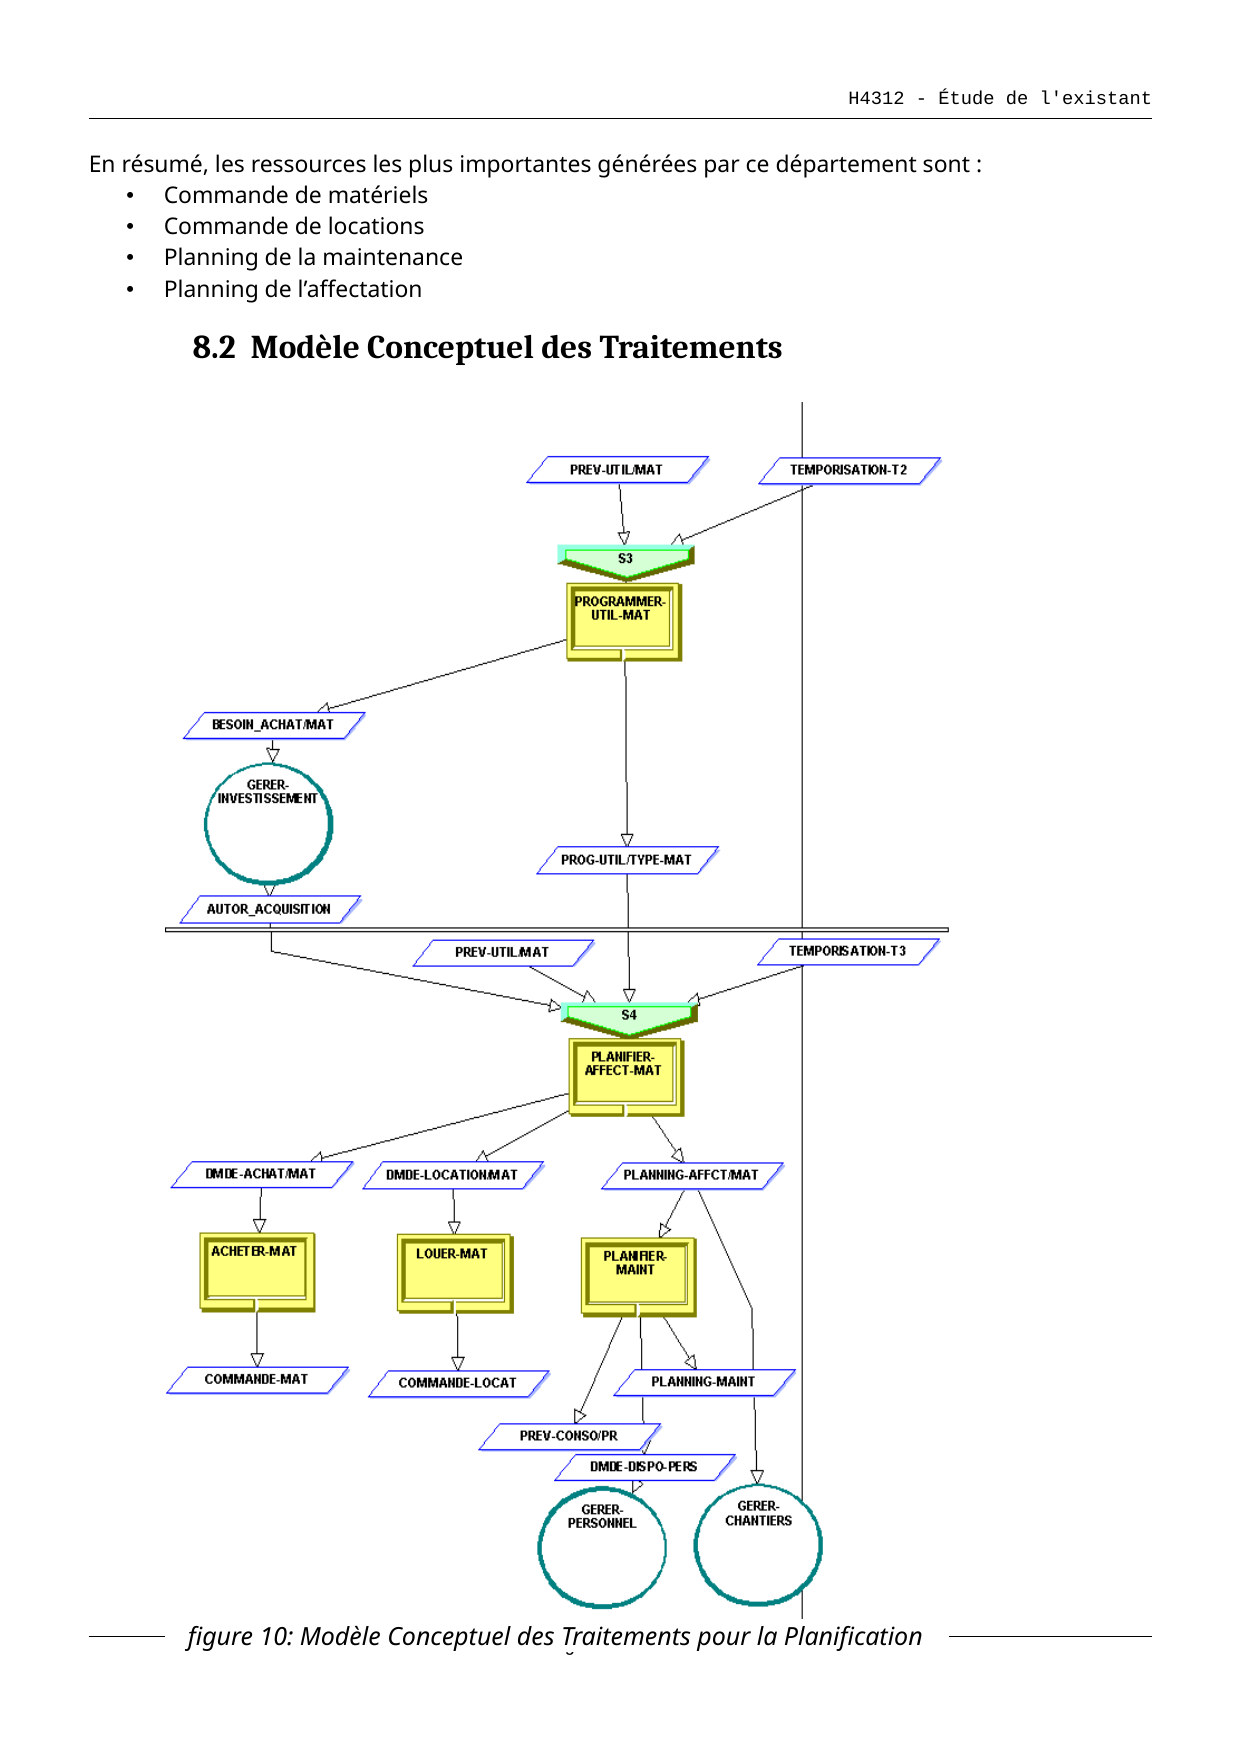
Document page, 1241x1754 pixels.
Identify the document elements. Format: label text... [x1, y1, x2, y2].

text figure 10: Modèle Conceptuel des Traitements pour la Planification [165, 1619, 949, 1652]
subtitle Modèle Conceptuel des Traitements [133, 329, 1152, 367]
list Commande de matériels [126, 179, 1152, 210]
list Planning de l’affectation [126, 272, 1152, 304]
picture [165, 402, 950, 1619]
list Planning de la maintenance [126, 241, 1152, 272]
list Commande de locations [126, 210, 1152, 241]
text En résumé, les ressources les plus importantes générées par ce département sont : [88, 147, 1152, 179]
